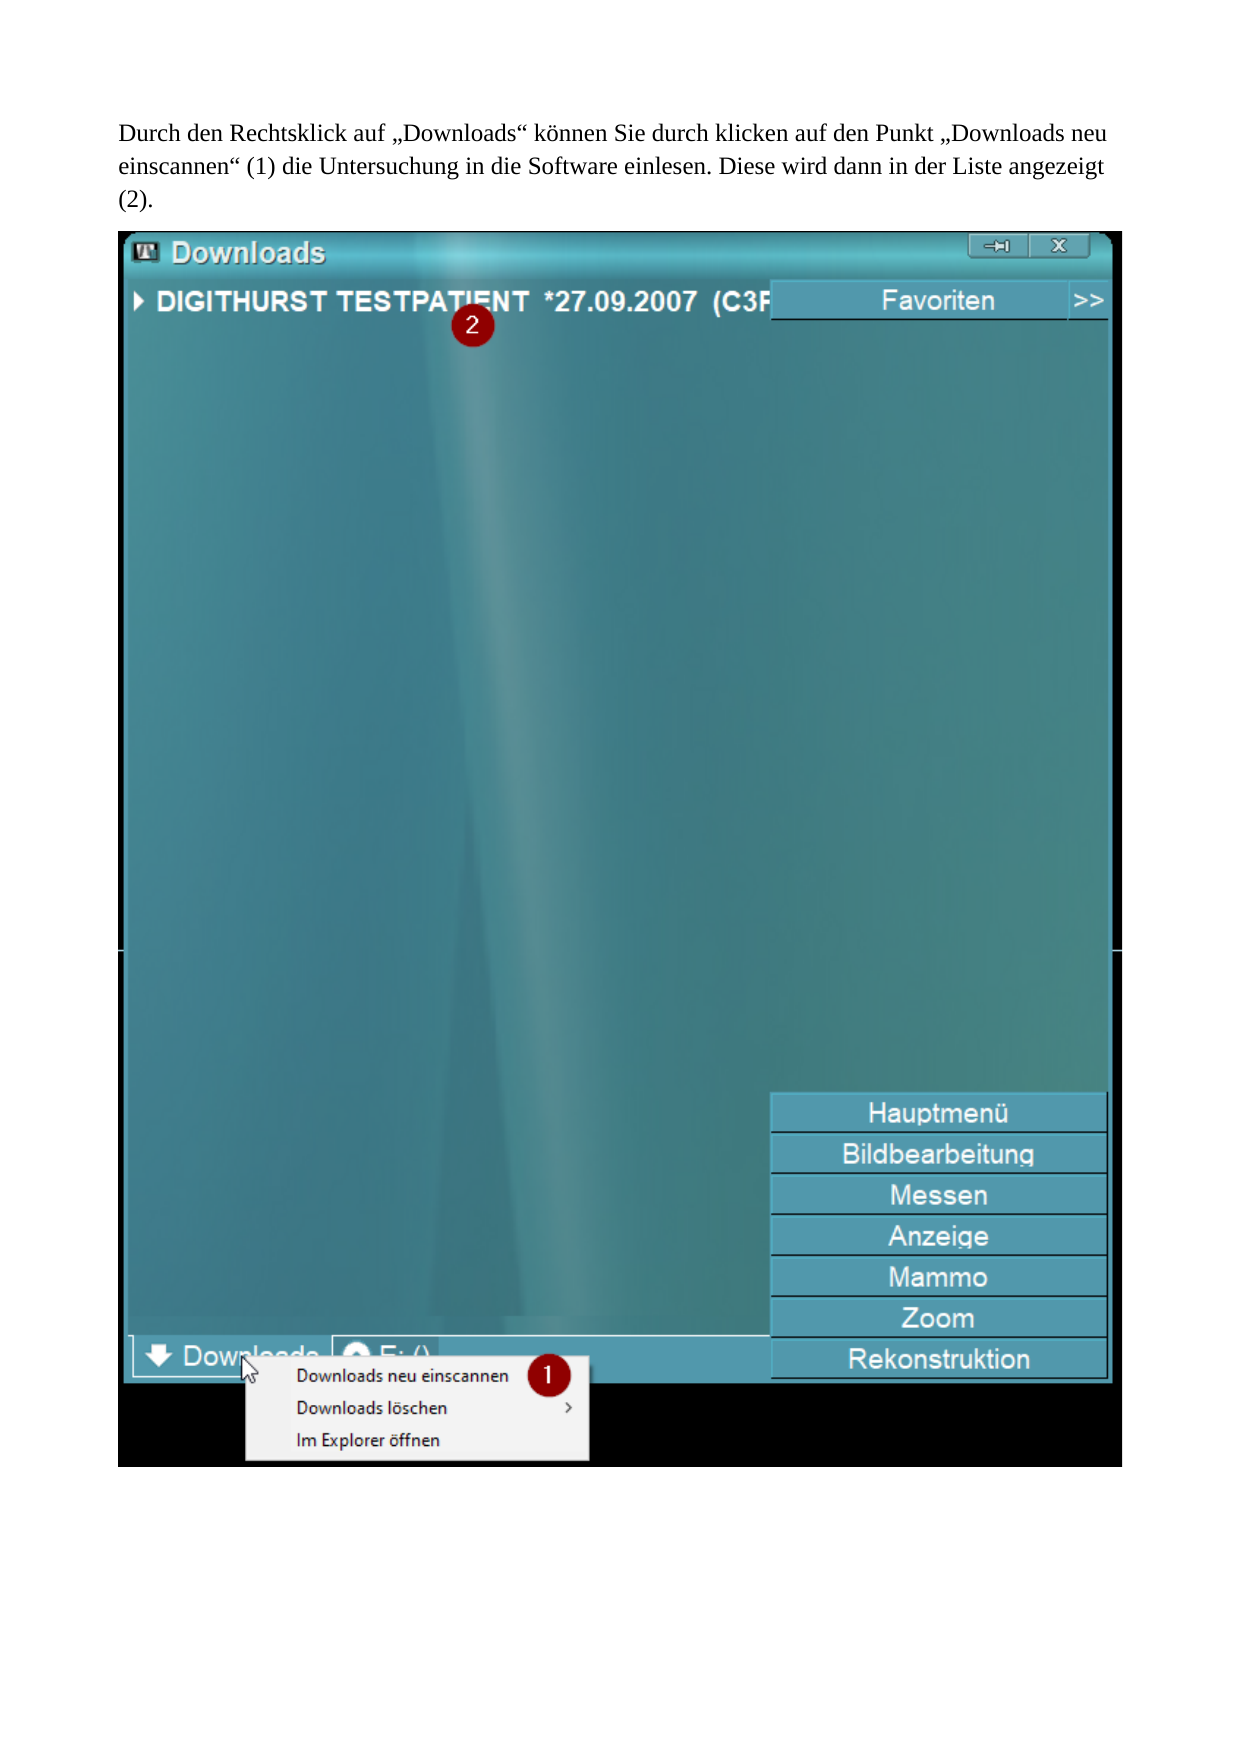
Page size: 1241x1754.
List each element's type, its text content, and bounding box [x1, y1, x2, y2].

picture [118, 231, 1123, 1467]
text Durch den Rechtsklick auf „Downloads“ können Sie durch klicken auf den Punkt „Downloads neu einscannen“ (1) die Untersuchung in die Software einlesen. Diese wird dann in der Liste angezeigt (2). [118, 118, 1122, 213]
